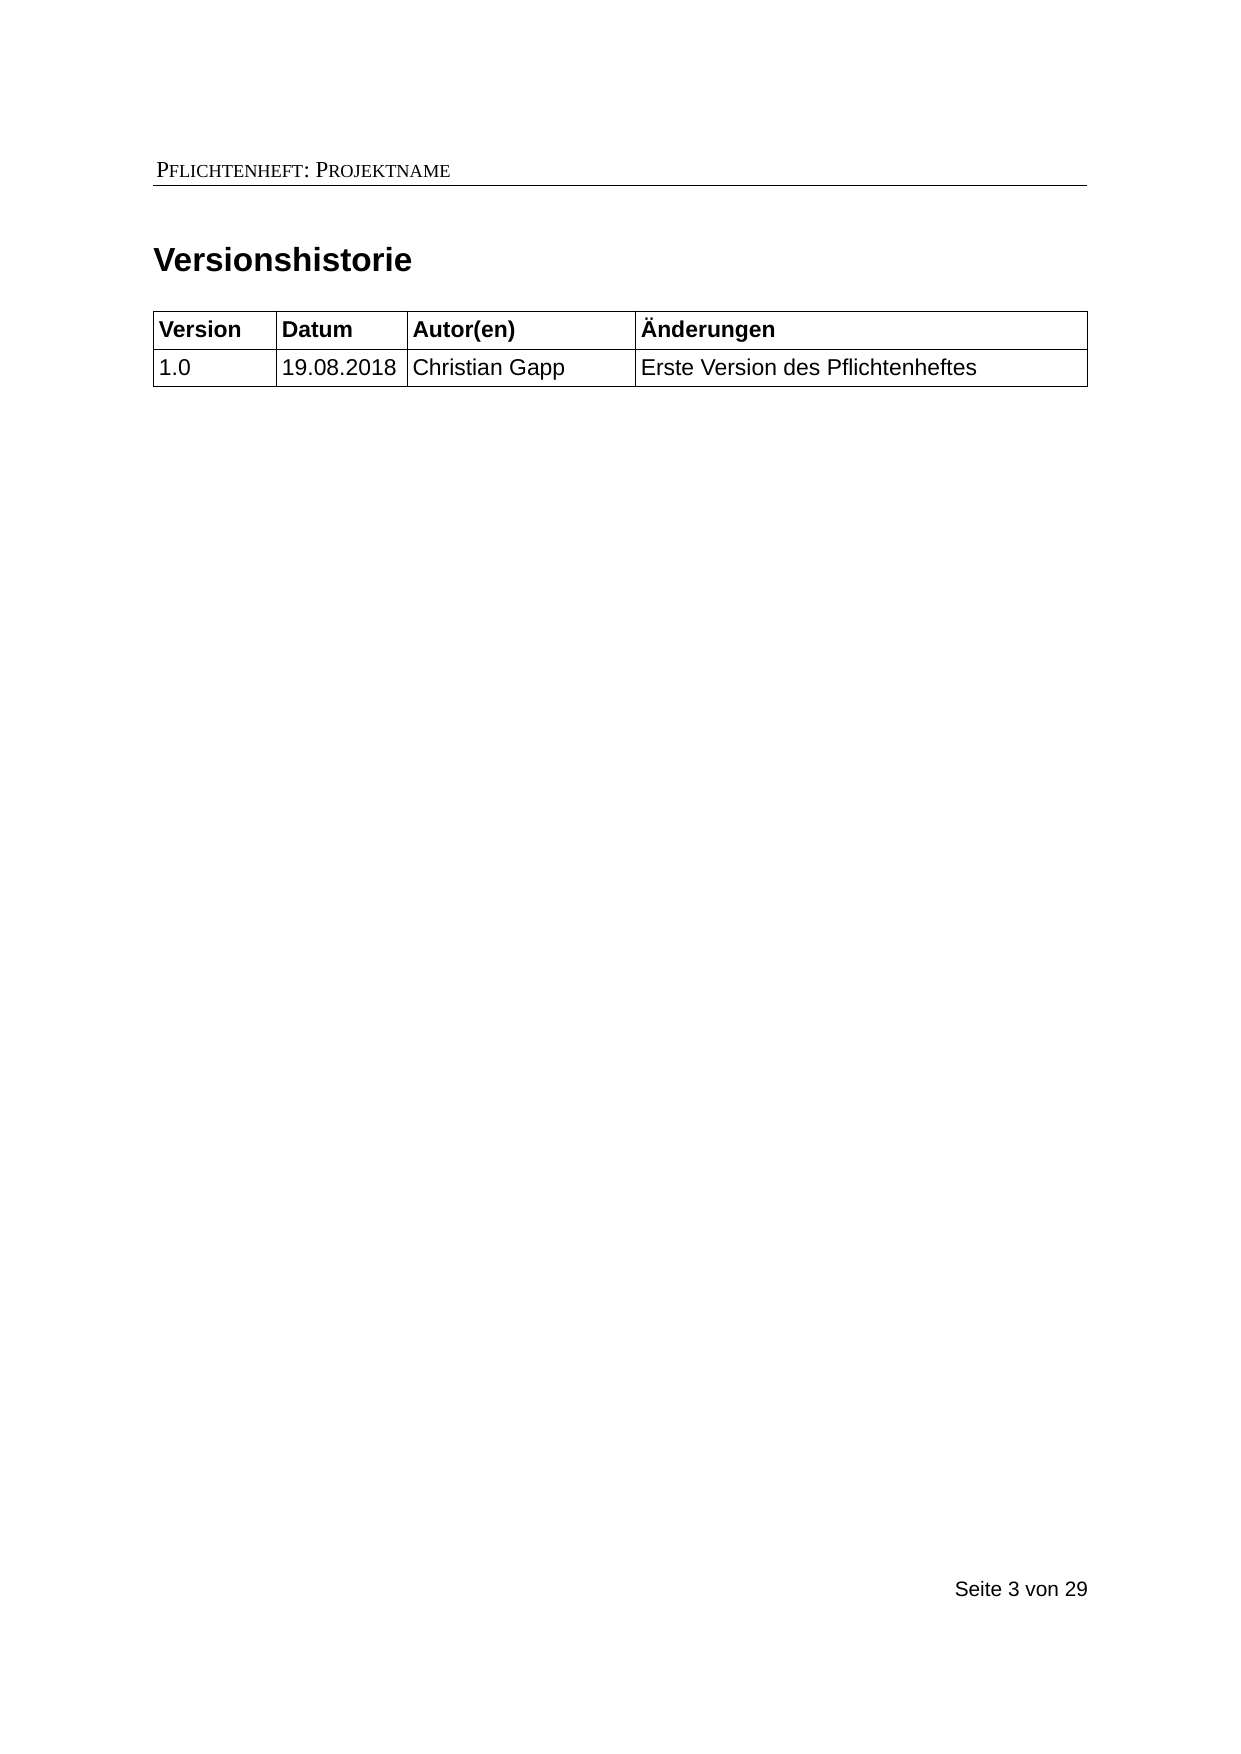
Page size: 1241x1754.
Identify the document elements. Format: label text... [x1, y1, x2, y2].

table_cell 19.08.2018 [277, 350, 407, 386]
table_cell Erste Version des Pflichtenheftes [636, 350, 1087, 386]
subtitle Versionshistorie [153, 241, 1087, 279]
table_header Änderungen [636, 312, 1087, 348]
table_cell 1.0 [154, 350, 276, 386]
table_cell Christian Gapp [408, 350, 635, 386]
table_header Autor(en) [408, 312, 635, 348]
table_header Version [154, 312, 276, 348]
table_header Datum [277, 312, 407, 348]
